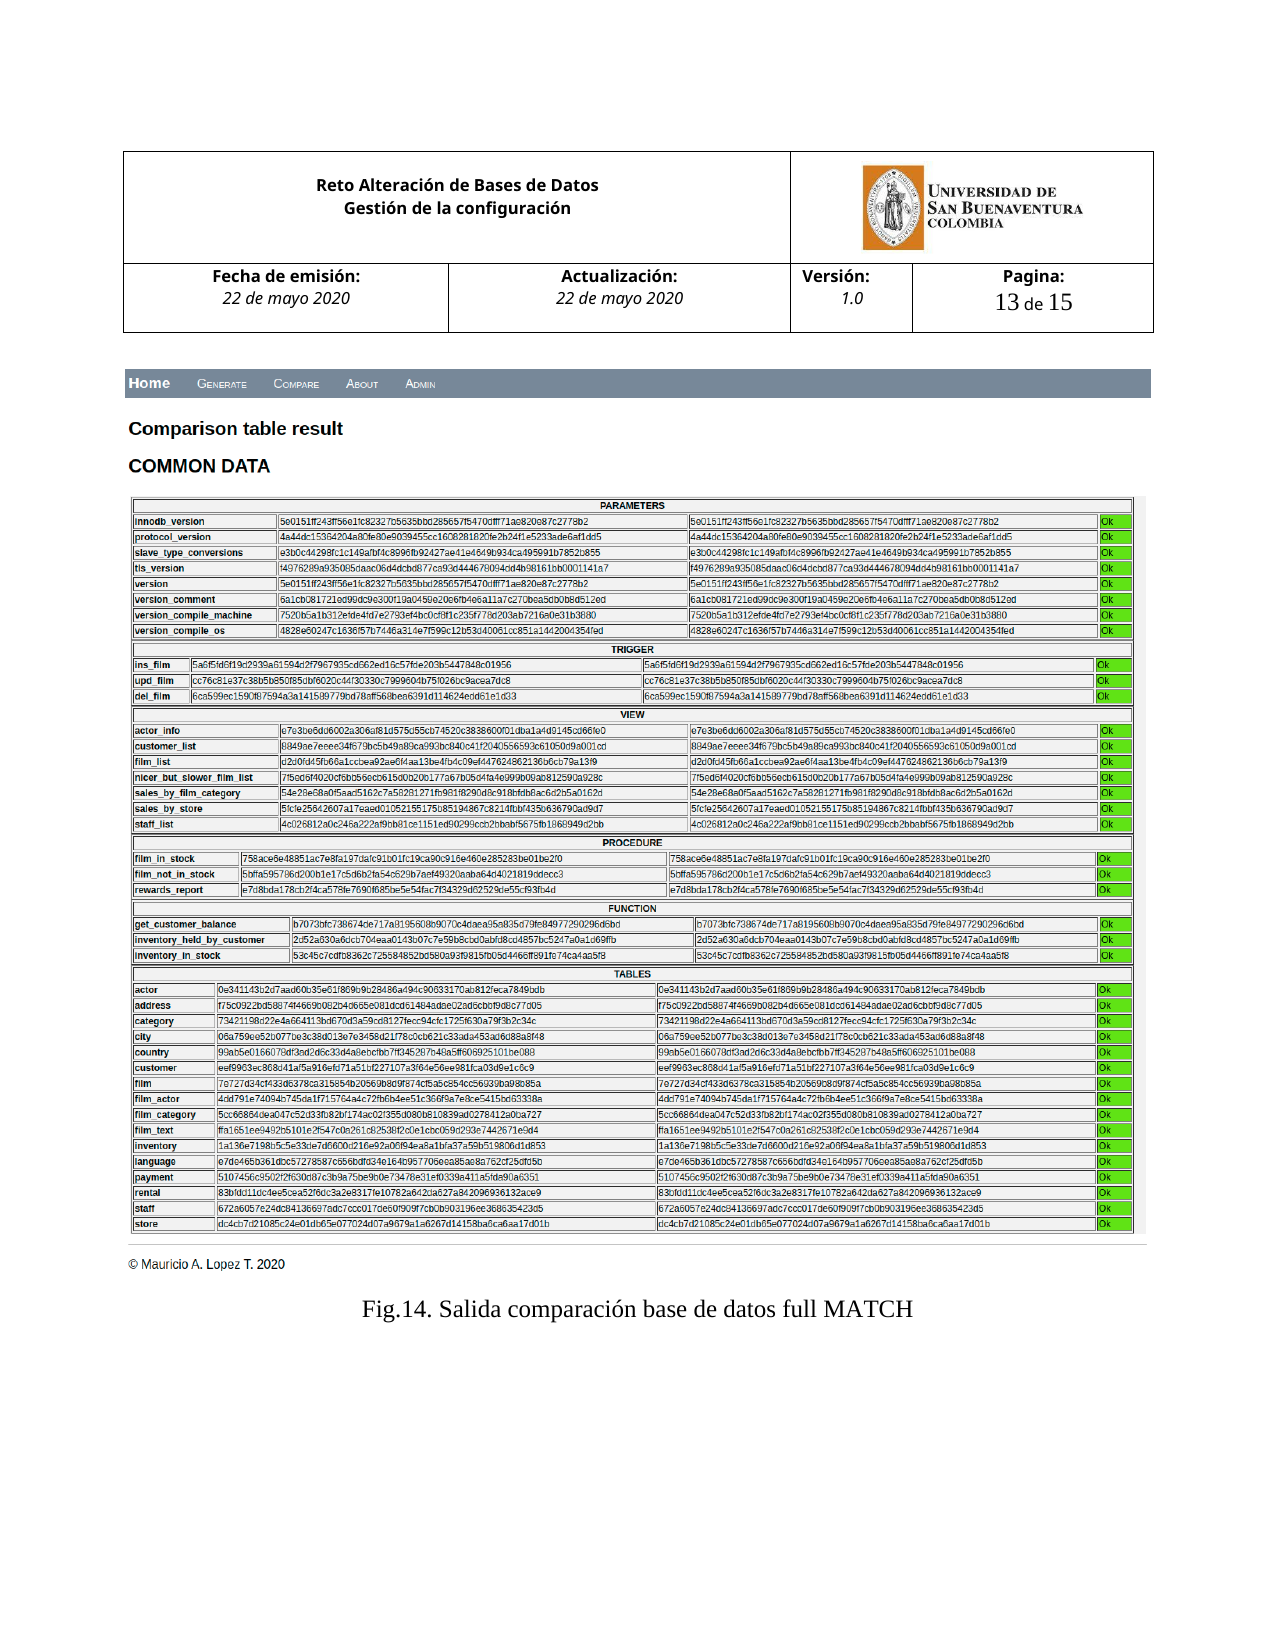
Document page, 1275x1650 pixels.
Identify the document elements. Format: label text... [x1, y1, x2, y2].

picture [861, 161, 1084, 254]
text Fig.14. Salida comparación base de datos full MATCH [118, 1294, 1157, 1323]
picture [118, 362, 1157, 1294]
